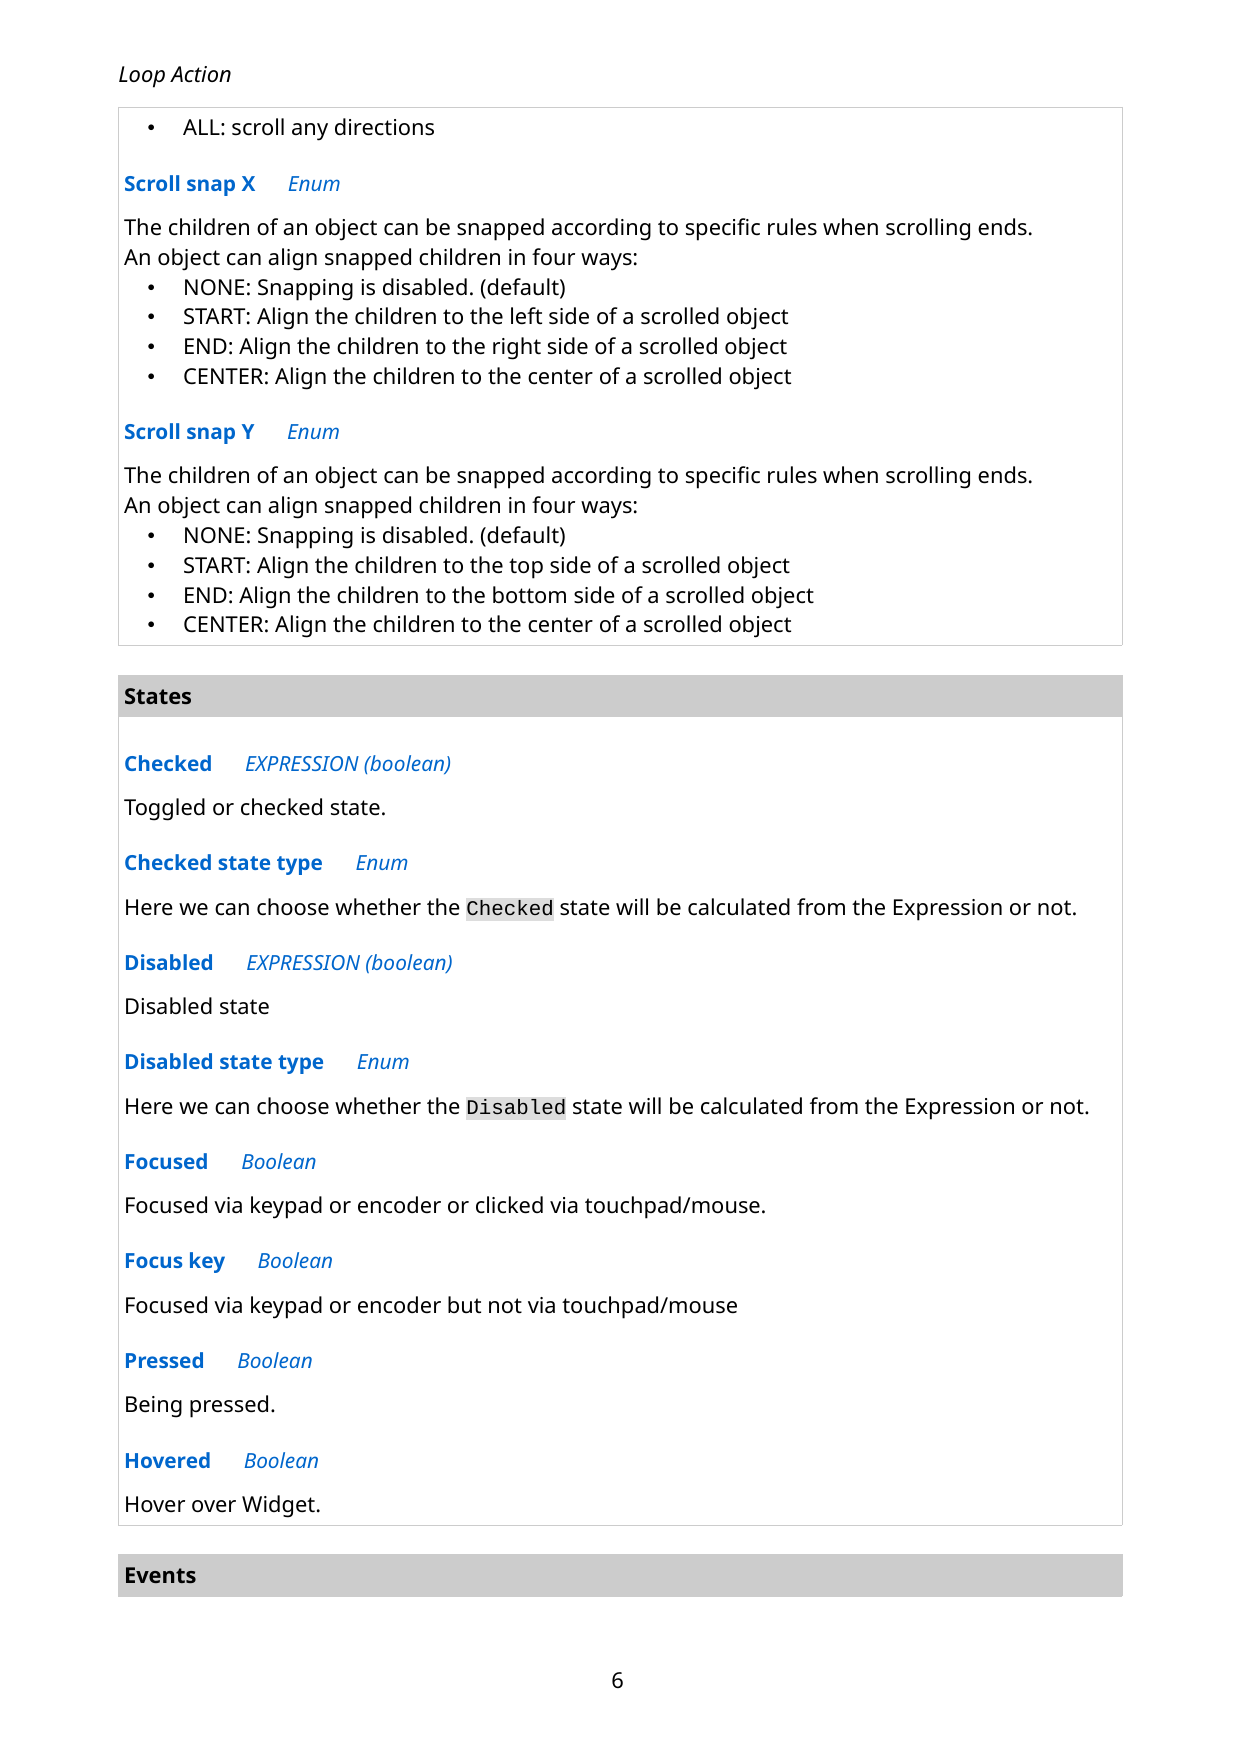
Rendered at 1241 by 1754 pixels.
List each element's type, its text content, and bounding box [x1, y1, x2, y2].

table_cell Checked EXPRESSION (boolean) Toggled or checked state. Checked state type Enum Here we can choose whether the Checked state will be calculated from the Expression or not. Disabled EXPRESSION (boolean) Disabled state Disabled state type Enum Here we can choose whether the Disabled state will be calculated from the Expression or not. Focused Boolean Focused via keypad or encoder or clicked via touchpad/mouse. Focus key Boolean Focused via keypad or encoder but not via touchpad/mouse Pressed Boolean Being pressed. Hovered Boolean Hover over Widget. [119, 717, 1122, 1524]
table_header Events [119, 1555, 1122, 1596]
table_header States [119, 676, 1122, 716]
table_cell Hidden EXPRESSION (boolean) Make the object hidden. Hidden flag type Enum Here we can choose whether the Hidden flag state will be calculated from the Expression or not. Clickable EXPRESSION (boolean) Make the object clickable by input devices. Clickable flag type Enum Here we can choose whether the Clickable flag state will be calculated from the Expression or not. Click focusable Boolean Add focused state to the object when clicked. Checkable Boolean Toggle checked state when the object is clicked. Scrollable Boolean Make the object scrollable. Scroll elastic Boolean Allow scrolling inside but with slower speed. Scroll momentum Boolean Make the object scroll further when "thrown". Scroll one Boolean Allow scrolling only one snappable children. Scroll chain hor Boolean Allow propagating the horizontal scroll to a parent. Scroll chain ver Boolean Allow propagating the vertical scroll to a parent. Scroll on focus Boolean Automatically scroll object to make it visible when focused. Scroll with arrow Boolean Allow scrolling the focused object with arrow keys. Snappable Boolean If scroll snap is enabled on the parent it can snap to this object. Press lock Boolean Keep the object pressed even if the press slid from the object. Event bubble Boolean Propagate the events to the parent too. Gesture bubble Boolean Propagate the gestures to the parent. Adv hittest Boolean Allow performing more accurate hit (click) test. E.g. accounting for rounded corners. Ignore layout Boolean Make the object positionable by the layouts. Floating Boolean Do not scroll the object when the parent scrolls and ignore layout. Overflow visible Boolean Do not clip the children's content to the parent's boundary. Scrollbar mode Enum Scrollbars are displayed according to a configured mode. The following mode(s) exist: OFF: Never show the scrollbars ON: Always show the scrollbars ACTIVE: Show scroll bars while an object is being scrolled AUTO: Show scroll bars when the content is large enough to be scrolled Scroll direction Enum Controls the direction in which scrolling happens. The following mode(s) exist: NONE: no scroll TOP: only scroll up LEFT: only scroll left BOTTOM: only scroll down RIGHT: only scroll right HOR: only scroll horizontally VER: only scroll vertically ALL: scroll any directions Scroll snap X Enum The children of an object can be snapped according to specific rules when scrolling ends. An object can align snapped children in four ways: NONE: Snapping is disabled. (default) START: Align the children to the left side of a scrolled object END: Align the children to the right side of a scrolled object CENTER: Align the children to the center of a scrolled object Scroll snap Y Enum The children of an object can be snapped according to specific rules when scrolling ends. An object can align snapped children in four ways: NONE: Snapping is disabled. (default) START: Align the children to the top side of a scrolled object END: Align the children to the bottom side of a scrolled object CENTER: Align the children to the center of a scrolled object [119, 108, 1122, 645]
